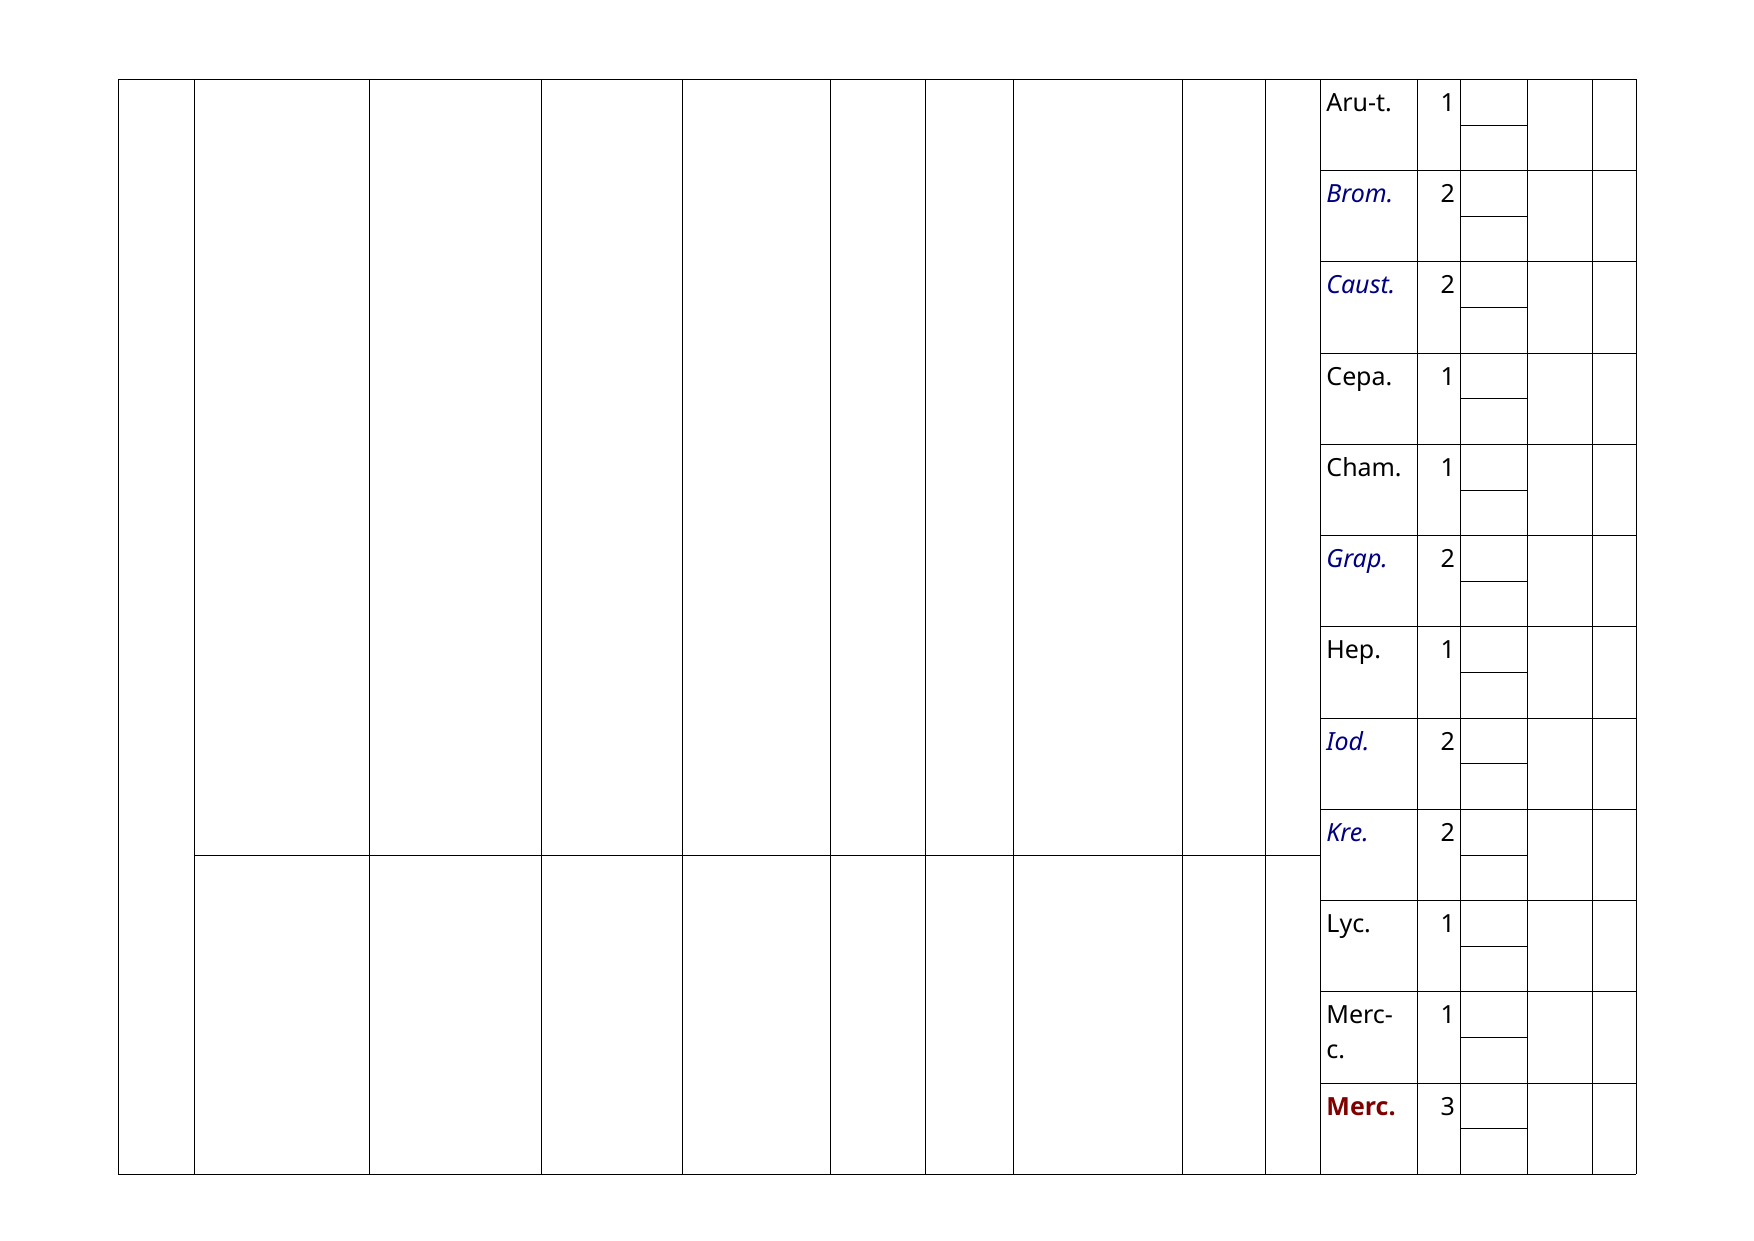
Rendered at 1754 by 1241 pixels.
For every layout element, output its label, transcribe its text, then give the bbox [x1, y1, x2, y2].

table_cell 1 [1418, 627, 1460, 718]
table_cell [1593, 719, 1636, 809]
table_cell [1528, 536, 1592, 626]
table_cell [1528, 901, 1592, 991]
table_cell [1593, 354, 1636, 444]
table_cell [1593, 992, 1636, 1083]
table_cell Cepa. [1321, 354, 1417, 444]
table_cell Hep. [1321, 627, 1417, 718]
table_cell 2 [1418, 262, 1460, 353]
table_cell [1461, 764, 1527, 809]
table_cell [1461, 673, 1527, 718]
table_cell [1461, 582, 1527, 626]
table_cell [119, 80, 194, 1174]
table_cell [1461, 445, 1527, 489]
table_cell 2 [1418, 810, 1460, 900]
table_cell Iod. [1321, 719, 1417, 809]
table_cell [1461, 354, 1527, 398]
table_cell Aru-t. [1321, 80, 1417, 170]
table_cell [542, 80, 682, 854]
table_cell [1593, 901, 1636, 991]
table_cell [1461, 217, 1527, 261]
table_cell [1528, 810, 1592, 900]
table_cell [1461, 856, 1527, 900]
table_cell 2 [1418, 171, 1460, 261]
table_cell 1 [1418, 354, 1460, 444]
table_cell [1593, 80, 1636, 170]
table_cell [1593, 262, 1636, 353]
table_cell Kre. [1321, 810, 1417, 900]
table_cell [1461, 992, 1527, 1037]
table_cell Brom. [1321, 171, 1417, 261]
table_cell [1266, 80, 1320, 854]
table_cell [1528, 262, 1592, 353]
table_cell [1183, 856, 1265, 1174]
table_cell [1461, 1129, 1527, 1174]
table_cell [1461, 308, 1527, 353]
table_cell [1014, 856, 1182, 1174]
table_cell [1461, 126, 1527, 170]
table_cell [1461, 1084, 1527, 1128]
table_cell Grap. [1321, 536, 1417, 626]
table_cell [926, 856, 1013, 1174]
table_cell [1461, 536, 1527, 581]
table_cell 1 [1418, 80, 1460, 170]
table_cell [1528, 992, 1592, 1083]
table_cell [370, 856, 541, 1174]
table_cell [1183, 80, 1265, 854]
table_cell [542, 856, 682, 1174]
table_cell [1461, 399, 1527, 444]
table_cell [683, 856, 830, 1174]
table_cell [1266, 856, 1320, 1174]
table_cell [1593, 171, 1636, 261]
table_cell [1593, 536, 1636, 626]
table_cell [1461, 80, 1527, 124]
table_cell 1 [1418, 901, 1460, 991]
table_cell Cham. [1321, 445, 1417, 535]
table_cell [195, 856, 369, 1174]
table_cell Merc-c. [1321, 992, 1417, 1083]
table_cell [1593, 810, 1636, 900]
table_cell [1014, 80, 1182, 854]
table_cell [195, 80, 369, 854]
table_cell [1593, 1084, 1636, 1174]
table_cell [1528, 719, 1592, 809]
table_cell [370, 80, 541, 854]
table_cell [1461, 901, 1527, 946]
table_cell [1461, 719, 1527, 763]
table_cell [1528, 1084, 1592, 1174]
table_cell [1528, 627, 1592, 718]
table_cell [1593, 445, 1636, 535]
table_cell [1461, 262, 1527, 307]
table_cell [831, 80, 925, 854]
table_cell [1528, 80, 1592, 170]
table_cell [926, 80, 1013, 854]
table_cell [683, 80, 830, 854]
table_cell 1 [1418, 445, 1460, 535]
table_cell [1528, 171, 1592, 261]
table_cell [1593, 627, 1636, 718]
table_cell [1461, 491, 1527, 535]
table_cell Caust. [1321, 262, 1417, 353]
table_cell 3 [1418, 1084, 1460, 1174]
table_cell 2 [1418, 719, 1460, 809]
table_cell 1 [1418, 992, 1460, 1083]
table_cell Merc. [1321, 1084, 1417, 1174]
table_cell 2 [1418, 536, 1460, 626]
table_cell [831, 856, 925, 1174]
table_cell [1528, 354, 1592, 444]
table_cell [1461, 810, 1527, 854]
table_cell [1461, 627, 1527, 672]
table_cell [1461, 1038, 1527, 1083]
table_cell [1528, 445, 1592, 535]
table_cell [1461, 171, 1527, 216]
table_cell [1461, 947, 1527, 991]
table_cell Lyc. [1321, 901, 1417, 991]
